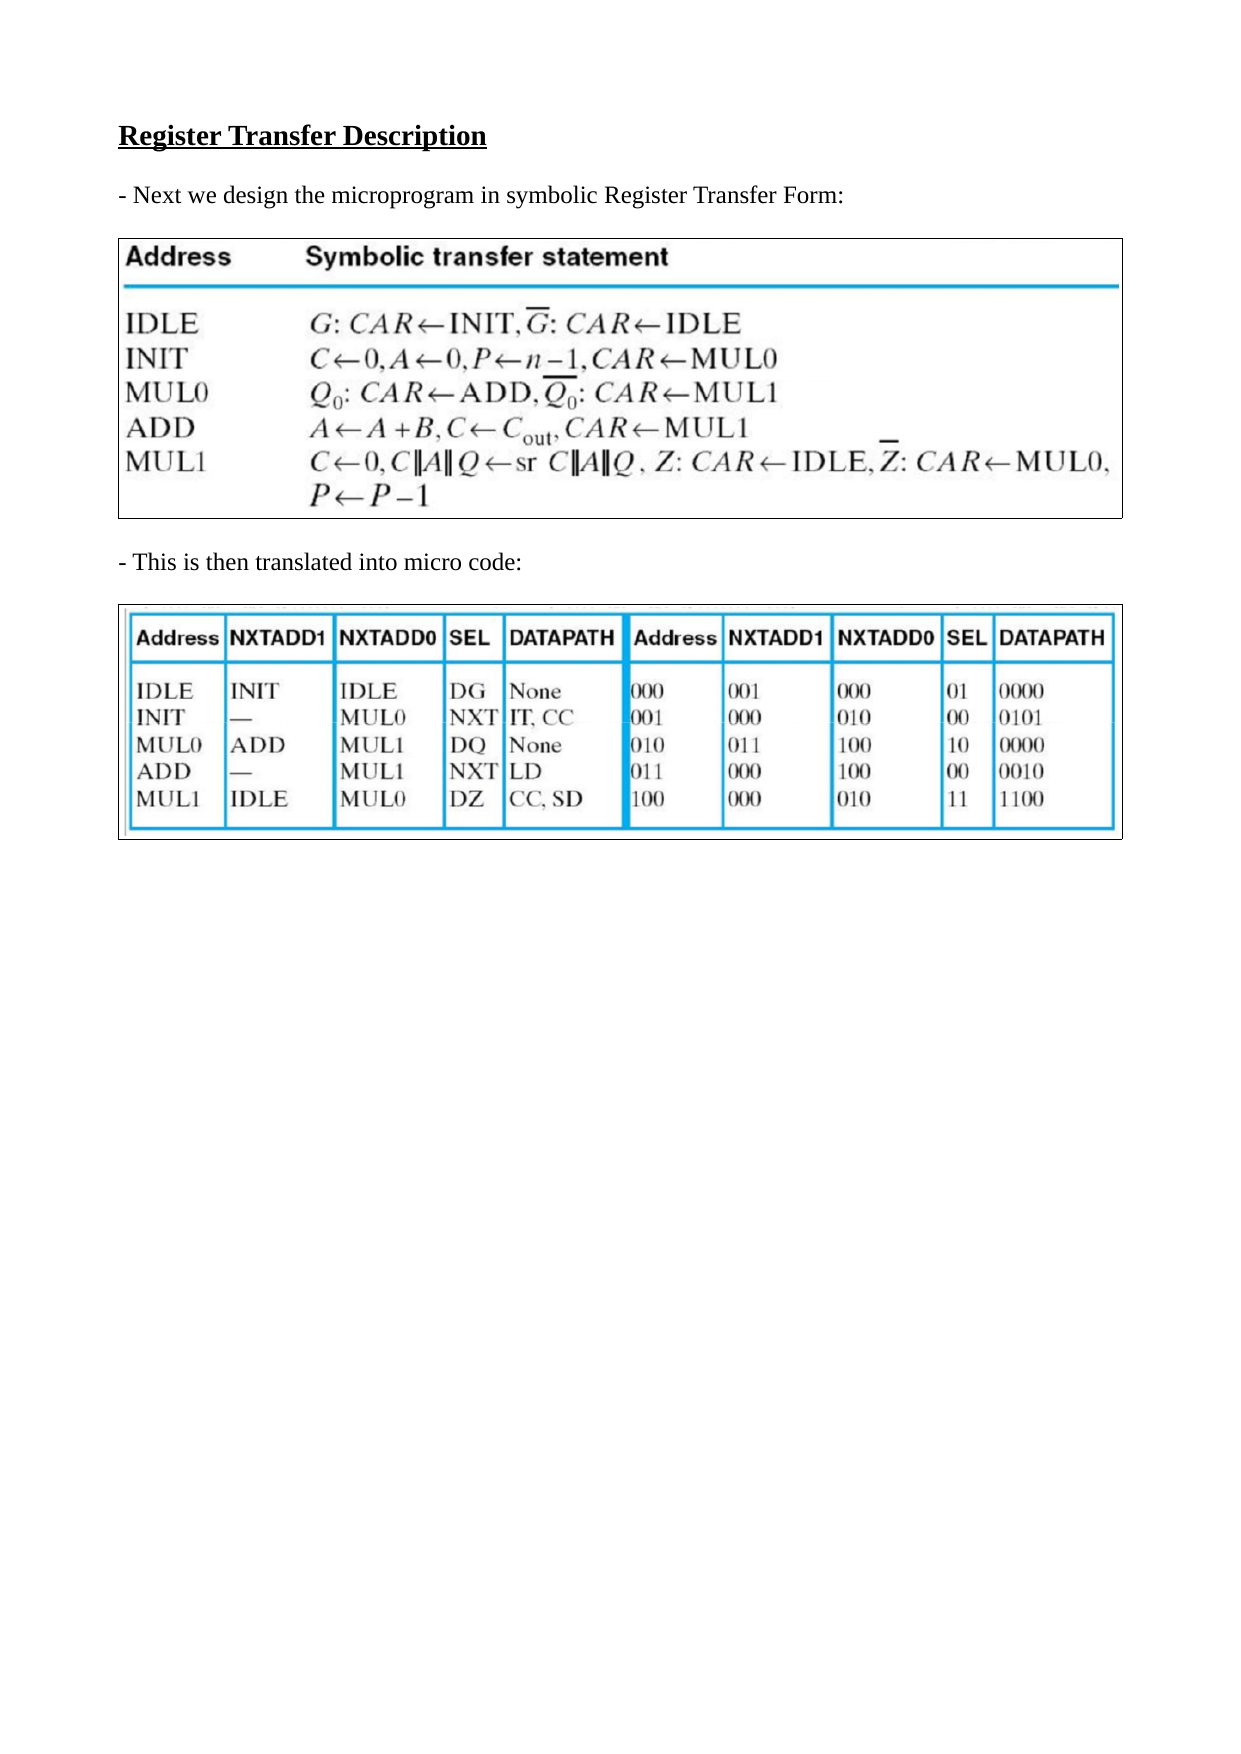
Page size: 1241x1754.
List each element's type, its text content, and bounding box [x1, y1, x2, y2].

picture [121, 241, 1119, 515]
picture [121, 607, 1119, 836]
text - This is then translated into micro code: [118, 547, 1122, 575]
text Register Transfer Description [118, 118, 1122, 152]
text - Next we design the microprogram in symbolic Register Transfer Form: [118, 180, 1122, 209]
